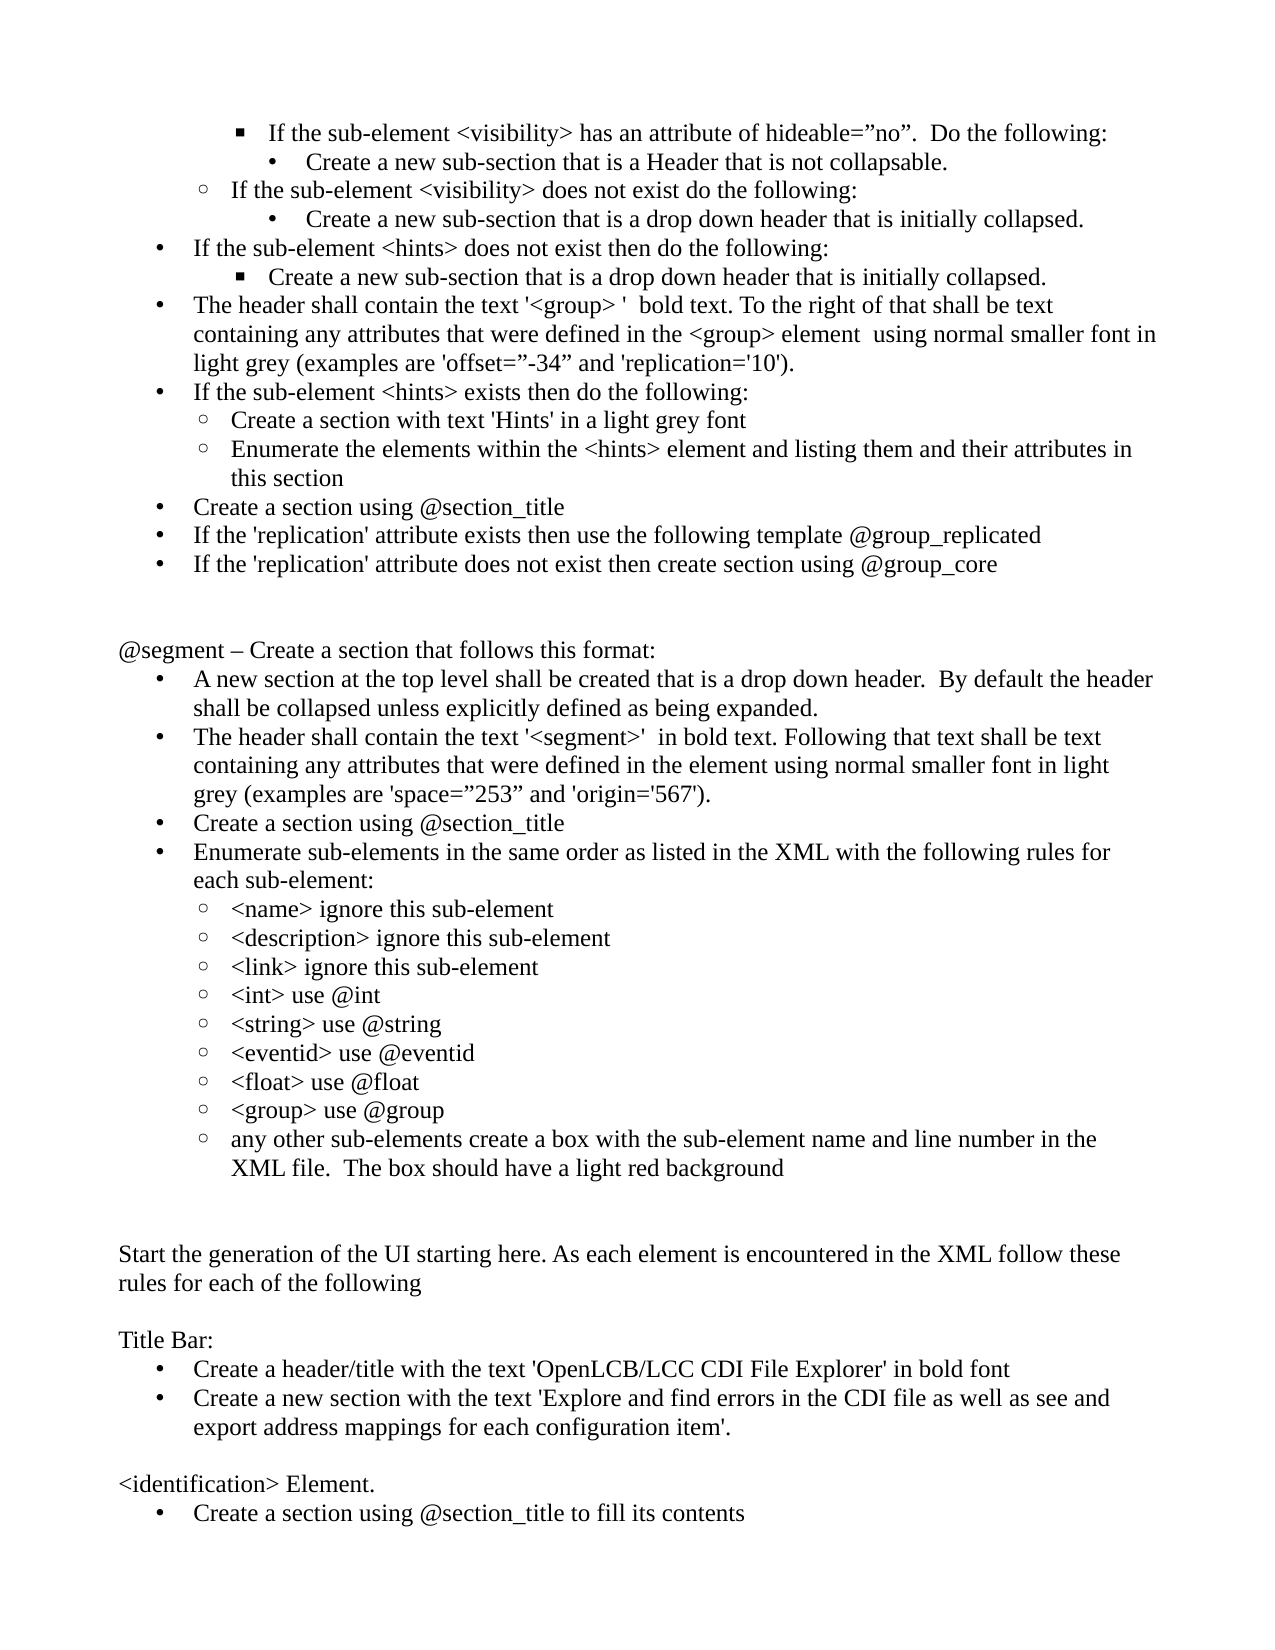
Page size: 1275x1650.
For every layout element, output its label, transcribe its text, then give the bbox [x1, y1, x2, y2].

list Create a new sub-section that is a drop down header that is initially collapsed. [231, 262, 1157, 291]
list The header shall contain the text '<segment>' in bold text. Following that text shall be text containing any attributes that were defined in the element using normal smaller font in light grey (examples are 'space=”253” and 'origin='567'). [156, 722, 1157, 808]
list If the sub-element <hints> exists then do the following: [156, 377, 1157, 406]
text <identification> Element. [118, 1469, 1157, 1498]
list <link> ignore this sub-element [193, 952, 1157, 981]
list Create a section with text 'Hints' in a light grey font [193, 406, 1157, 434]
list Enumerate the elements within the <hints> element and listing them and their attributes in this section [193, 434, 1157, 492]
list <name> ignore this sub-element [193, 894, 1157, 923]
list Enumerate sub-elements in the same order as listed in the XML with the following rules for each sub-element: [156, 837, 1157, 894]
list <float> use @float [193, 1067, 1157, 1096]
text Title Bar: [118, 1326, 1157, 1354]
list Create a header/title with the text 'OpenLCB/LCC CDI File Explorer' in bold font [156, 1354, 1157, 1383]
text @segment – Create a section that follows this format: [118, 636, 1157, 664]
text Start the generation of the UI starting here. As each element is encountered in the XML follow these rules for each of the following [118, 1239, 1157, 1297]
list <description> ignore this sub-element [193, 923, 1157, 952]
list If the sub-element <hints> does not exist then do the following: [156, 233, 1157, 262]
list Create a new sub-section that is a Header that is not collapsable. [268, 147, 1157, 176]
list <int> use @int [193, 981, 1157, 1009]
list <string> use @string [193, 1009, 1157, 1038]
list A new section at the top level shall be created that is a drop down header. By default the header shall be collapsed unless explicitly defined as being expanded. [156, 664, 1157, 722]
list If the sub-element <visibility> has an attribute of hideable=”no”. Do the following: [231, 118, 1157, 147]
list Create a new sub-section that is a drop down header that is initially collapsed. [268, 204, 1157, 233]
list Create a section using @section_title to fill its contents [156, 1498, 1157, 1527]
list If the 'replication' attribute does not exist then create section using @group_core [156, 549, 1157, 578]
list If the sub-element <visibility> does not exist do the following: [193, 176, 1157, 204]
list <eventid> use @eventid [193, 1038, 1157, 1067]
list If the 'replication' attribute exists then use the following template @group_replicated [156, 521, 1157, 549]
list Create a section using @section_title [156, 492, 1157, 521]
list Create a new section with the text 'Explore and find errors in the CDI file as well as see and export address mappings for each configuration item'. [156, 1383, 1157, 1441]
list The header shall contain the text '<group> ' bold text. To the right of that shall be text containing any attributes that were defined in the <group> element using normal smaller font in light grey (examples are 'offset=”-34” and 'replication='10'). [156, 291, 1157, 377]
list Create a section using @section_title [156, 808, 1157, 837]
list any other sub-elements create a box with the sub-element name and line number in the XML file. The box should have a light red background [193, 1124, 1157, 1182]
list <group> use @group [193, 1096, 1157, 1124]
